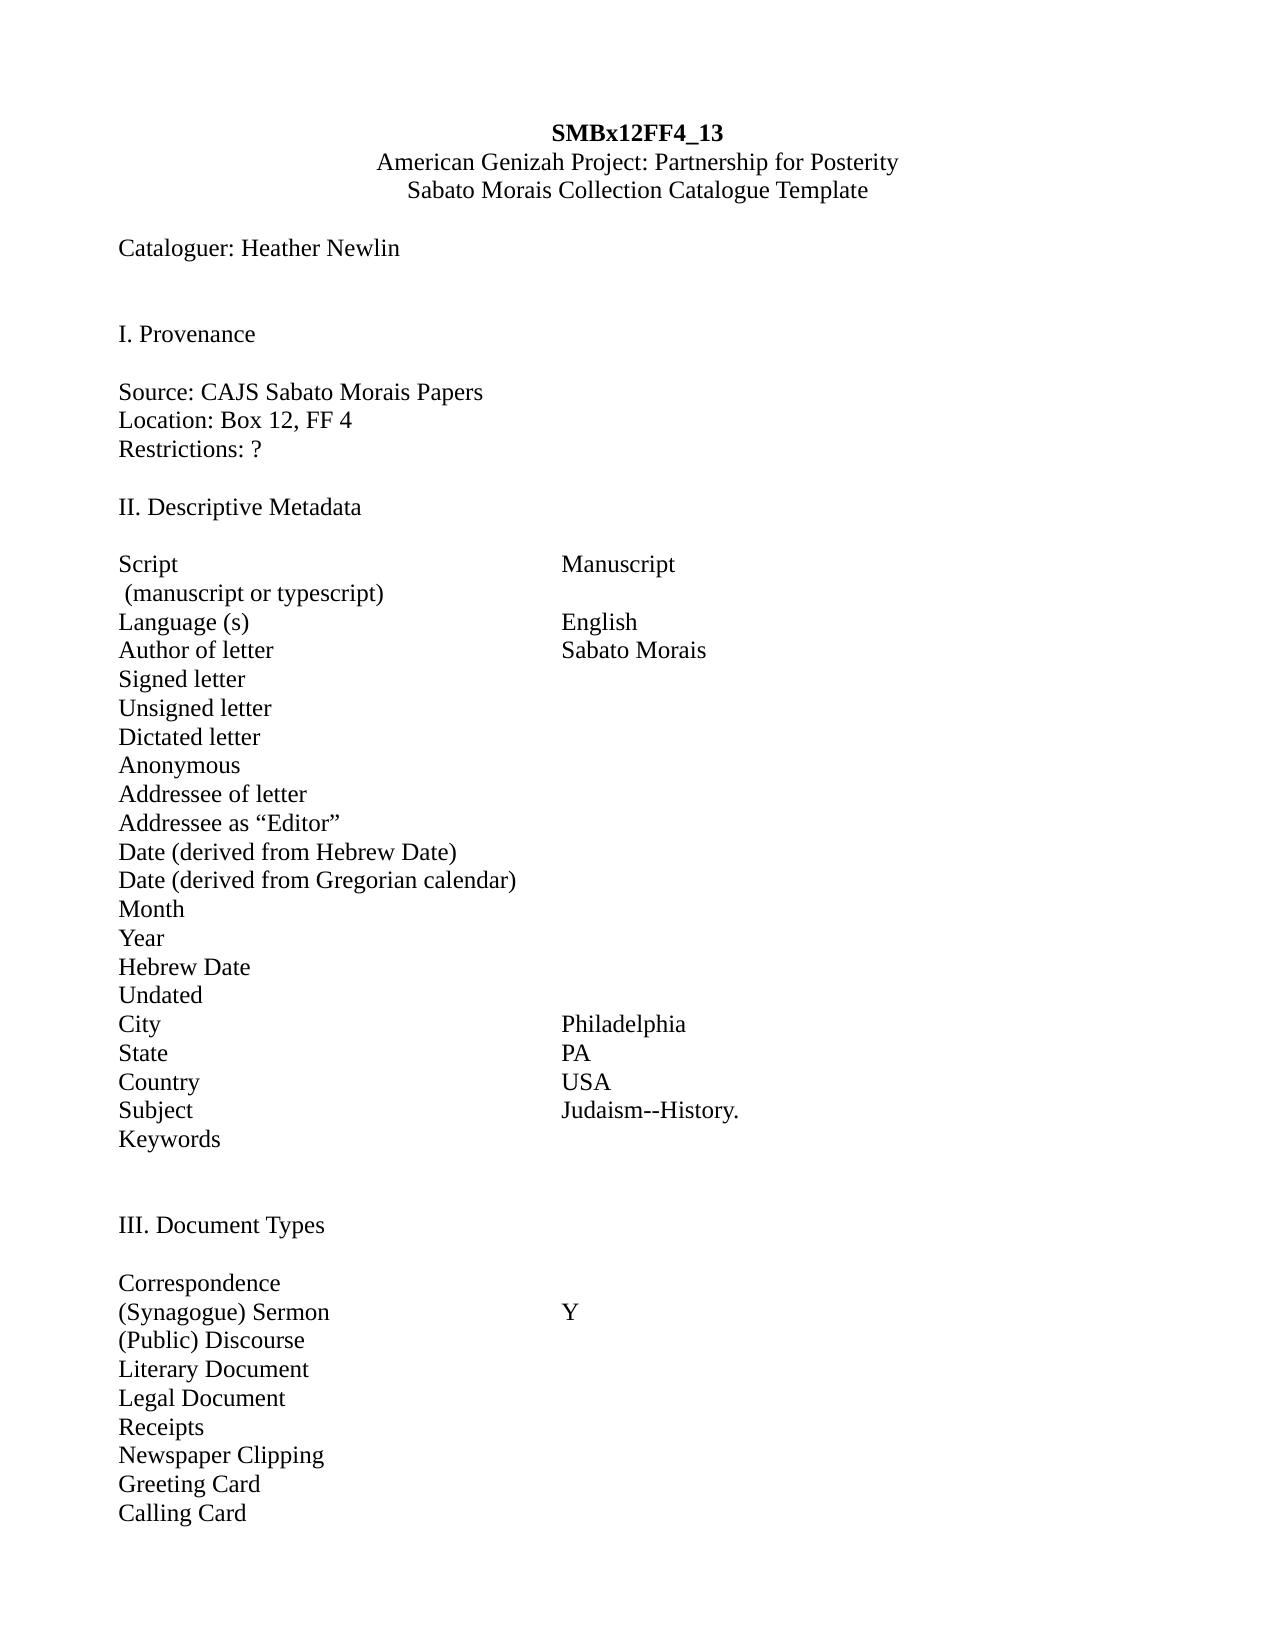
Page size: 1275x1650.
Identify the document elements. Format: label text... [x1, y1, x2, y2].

text Year [118, 923, 1157, 952]
text Country USA [118, 1067, 1157, 1096]
text Date (derived from Hebrew Date) [118, 837, 1157, 866]
text Dictated letter [118, 722, 1157, 751]
text Anonymous [118, 751, 1157, 779]
text American Genizah Project: Partnership for Posterity [118, 147, 1157, 176]
text Sabato Morais Collection Catalogue Template [118, 176, 1157, 204]
text City Philadelphia [118, 1009, 1157, 1038]
text Hebrew Date [118, 952, 1157, 981]
text I. Provenance [118, 319, 1157, 348]
text Source: CAJS Sabato Morais Papers [118, 377, 1157, 406]
text Cataloguer: Heather Newlin [118, 233, 1157, 262]
text III. Document Types [118, 1211, 1157, 1239]
text Restrictions: ? [118, 434, 1157, 463]
text Newspaper Clipping [118, 1441, 1157, 1469]
text Undated [118, 981, 1157, 1009]
text Legal Document [118, 1383, 1157, 1412]
text Subject Judaism--History. [118, 1096, 1157, 1124]
text Keywords [118, 1124, 1157, 1153]
text State PA [118, 1038, 1157, 1067]
text Location: Box 12, FF 4 [118, 406, 1157, 434]
text (Synagogue) Sermon Y [118, 1297, 1157, 1326]
text Calling Card [118, 1498, 1157, 1527]
text Receipts [118, 1412, 1157, 1441]
text Addressee of letter [118, 779, 1157, 808]
text Month [118, 894, 1157, 923]
text Author of letter Sabato Morais [118, 636, 1157, 664]
text Correspondence [118, 1268, 1157, 1297]
text (Public) Discourse [118, 1326, 1157, 1354]
text Literary Document [118, 1354, 1157, 1383]
text Addressee as “Editor” [118, 808, 1157, 837]
text (manuscript or typescript) [118, 578, 1157, 607]
text II. Descriptive Metadata [118, 492, 1157, 521]
text SMBx12FF4_13 [118, 118, 1157, 147]
text Language (s) English [118, 607, 1157, 636]
text Date (derived from Gregorian calendar) [118, 866, 1157, 894]
text Script Manuscript [118, 549, 1157, 578]
text Greeting Card [118, 1469, 1157, 1498]
text Unsigned letter [118, 693, 1157, 722]
text Signed letter [118, 664, 1157, 693]
